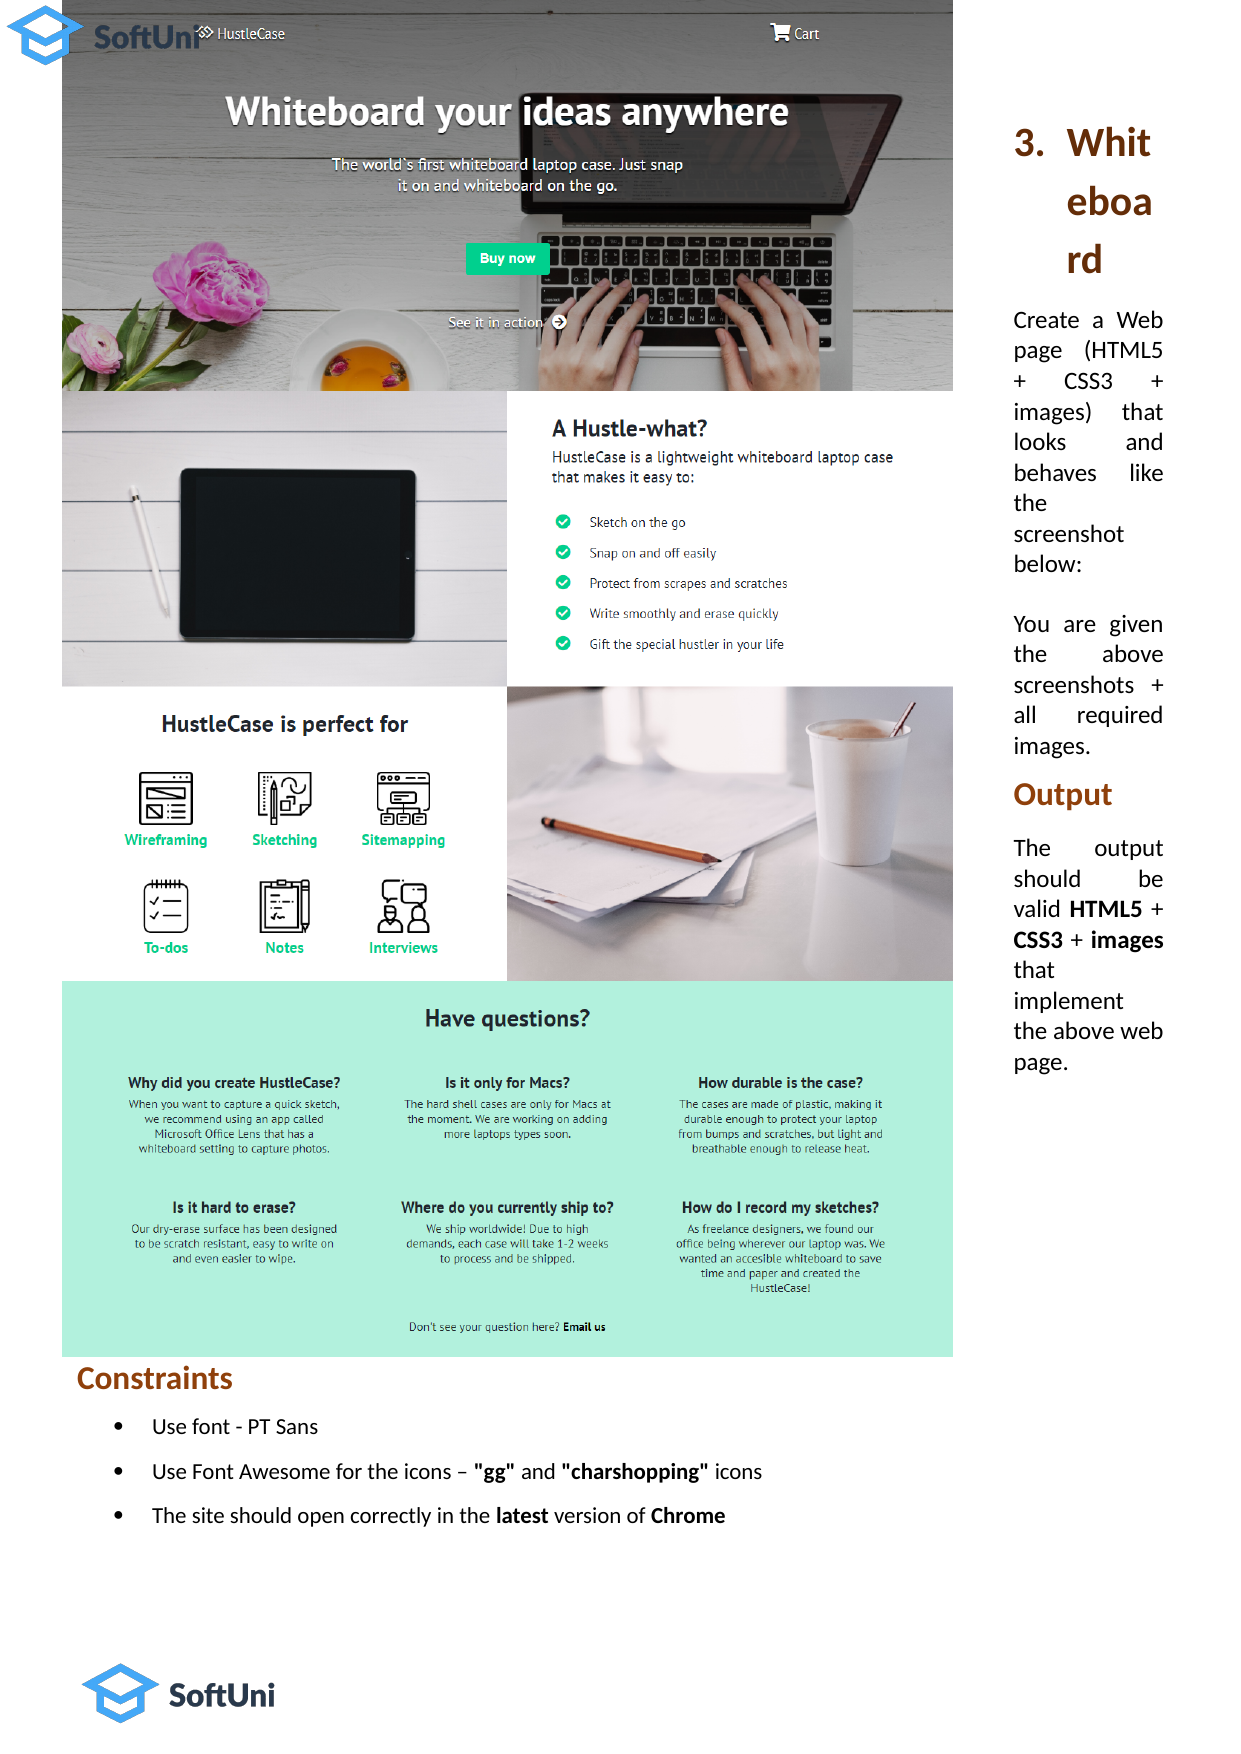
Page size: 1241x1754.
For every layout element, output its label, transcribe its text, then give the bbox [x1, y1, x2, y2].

text Create a Web page (HTML5 + CSS3 + images) that looks and behaves like the screenshot below: [1014, 304, 1163, 579]
subtitle Whiteboard [1014, 116, 1163, 284]
subtitle Output [1014, 773, 1163, 814]
text You are given the above screenshots + all required images. [1014, 608, 1163, 761]
list The site should open correctly in the latest version of Chrome [114, 1502, 1163, 1529]
list Use font - PT Sans [114, 1412, 1163, 1440]
picture [0, 0, 1014, 1357]
list Use Font Awesome for the icons – "gg" and "charshopping" icons [114, 1457, 1163, 1485]
subtitle Constraints [77, 1089, 1163, 1398]
picture [75, 1658, 281, 1729]
text The output should be valid HTML5 + CSS3 + images that implement the above web page. [1014, 832, 1163, 1077]
